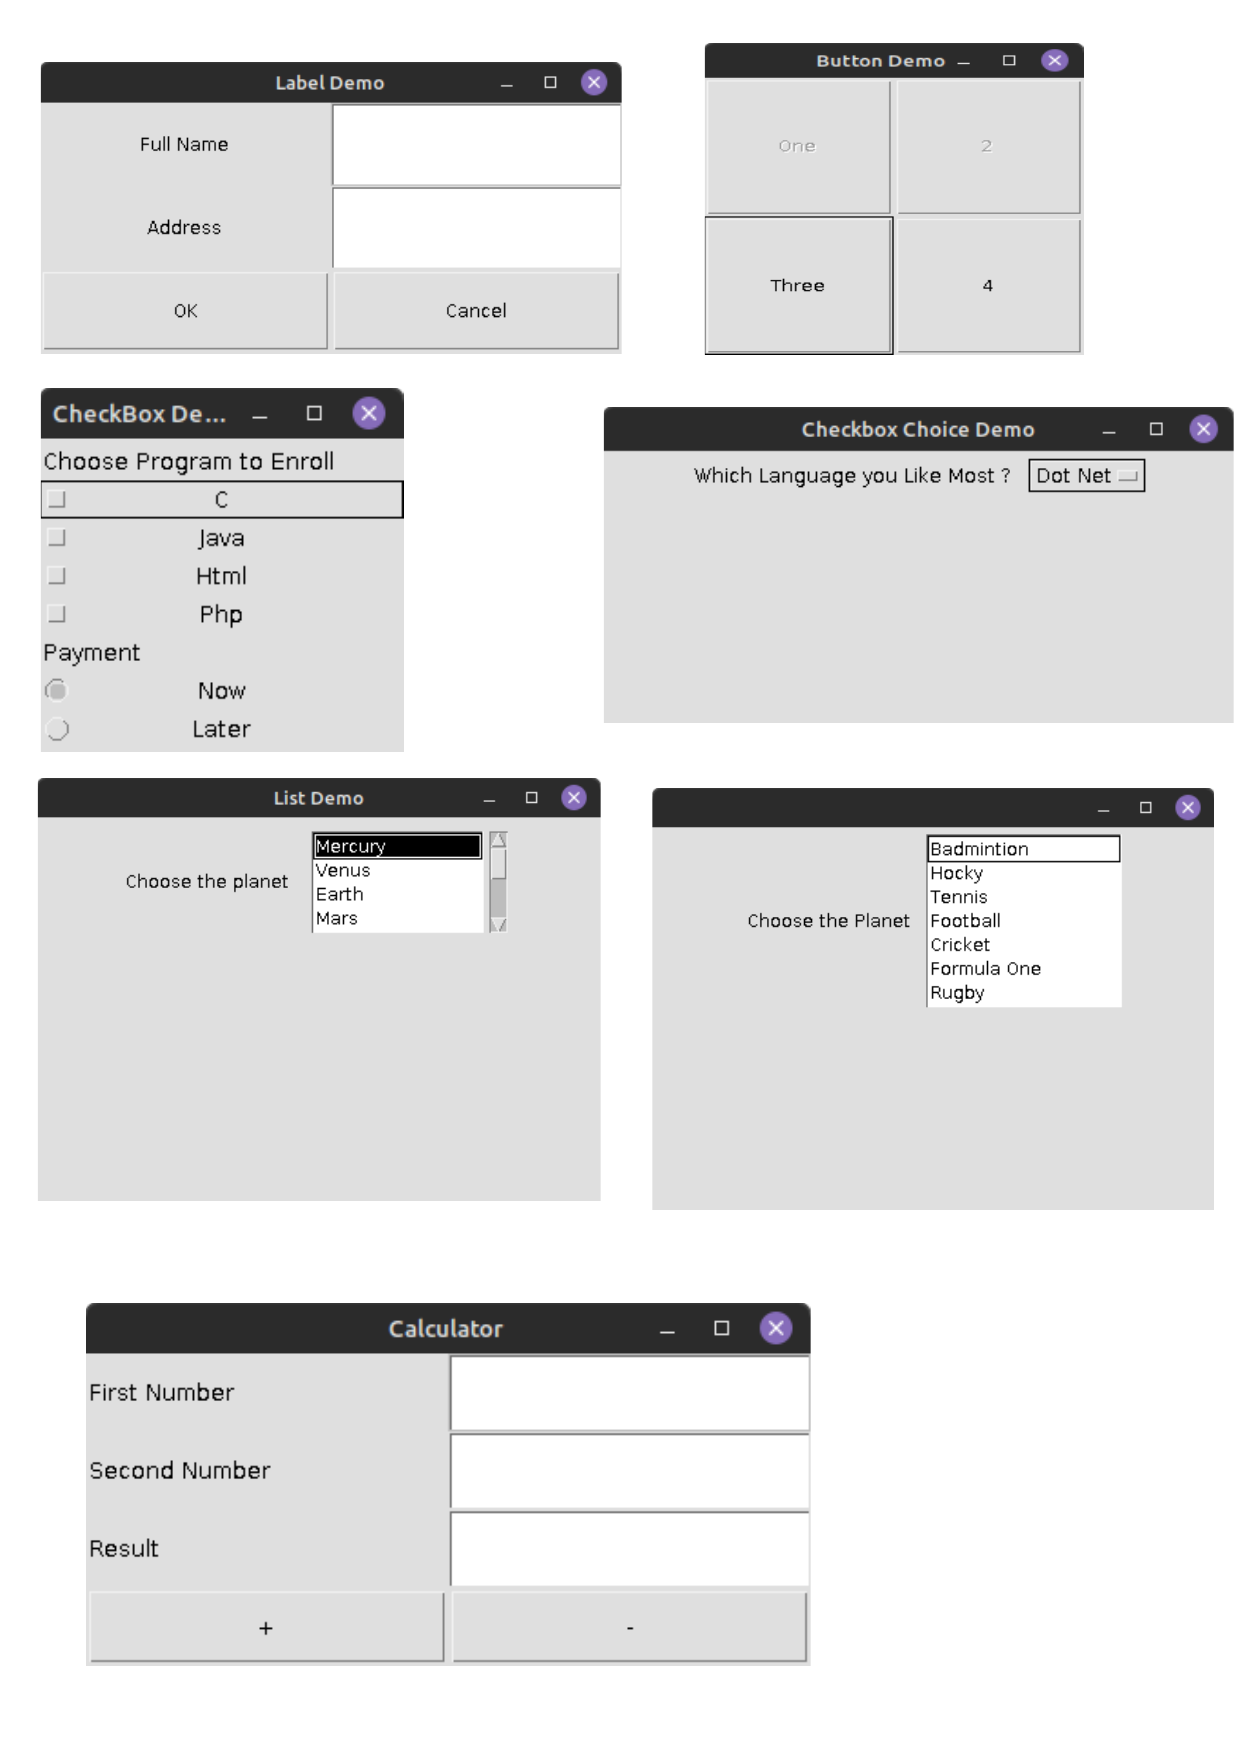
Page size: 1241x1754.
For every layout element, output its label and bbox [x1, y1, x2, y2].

picture [40, 62, 622, 354]
picture [86, 1303, 811, 1666]
picture [40, 388, 404, 752]
picture [704, 43, 1084, 355]
picture [652, 788, 1214, 1210]
picture [603, 407, 1234, 723]
picture [37, 778, 601, 1201]
